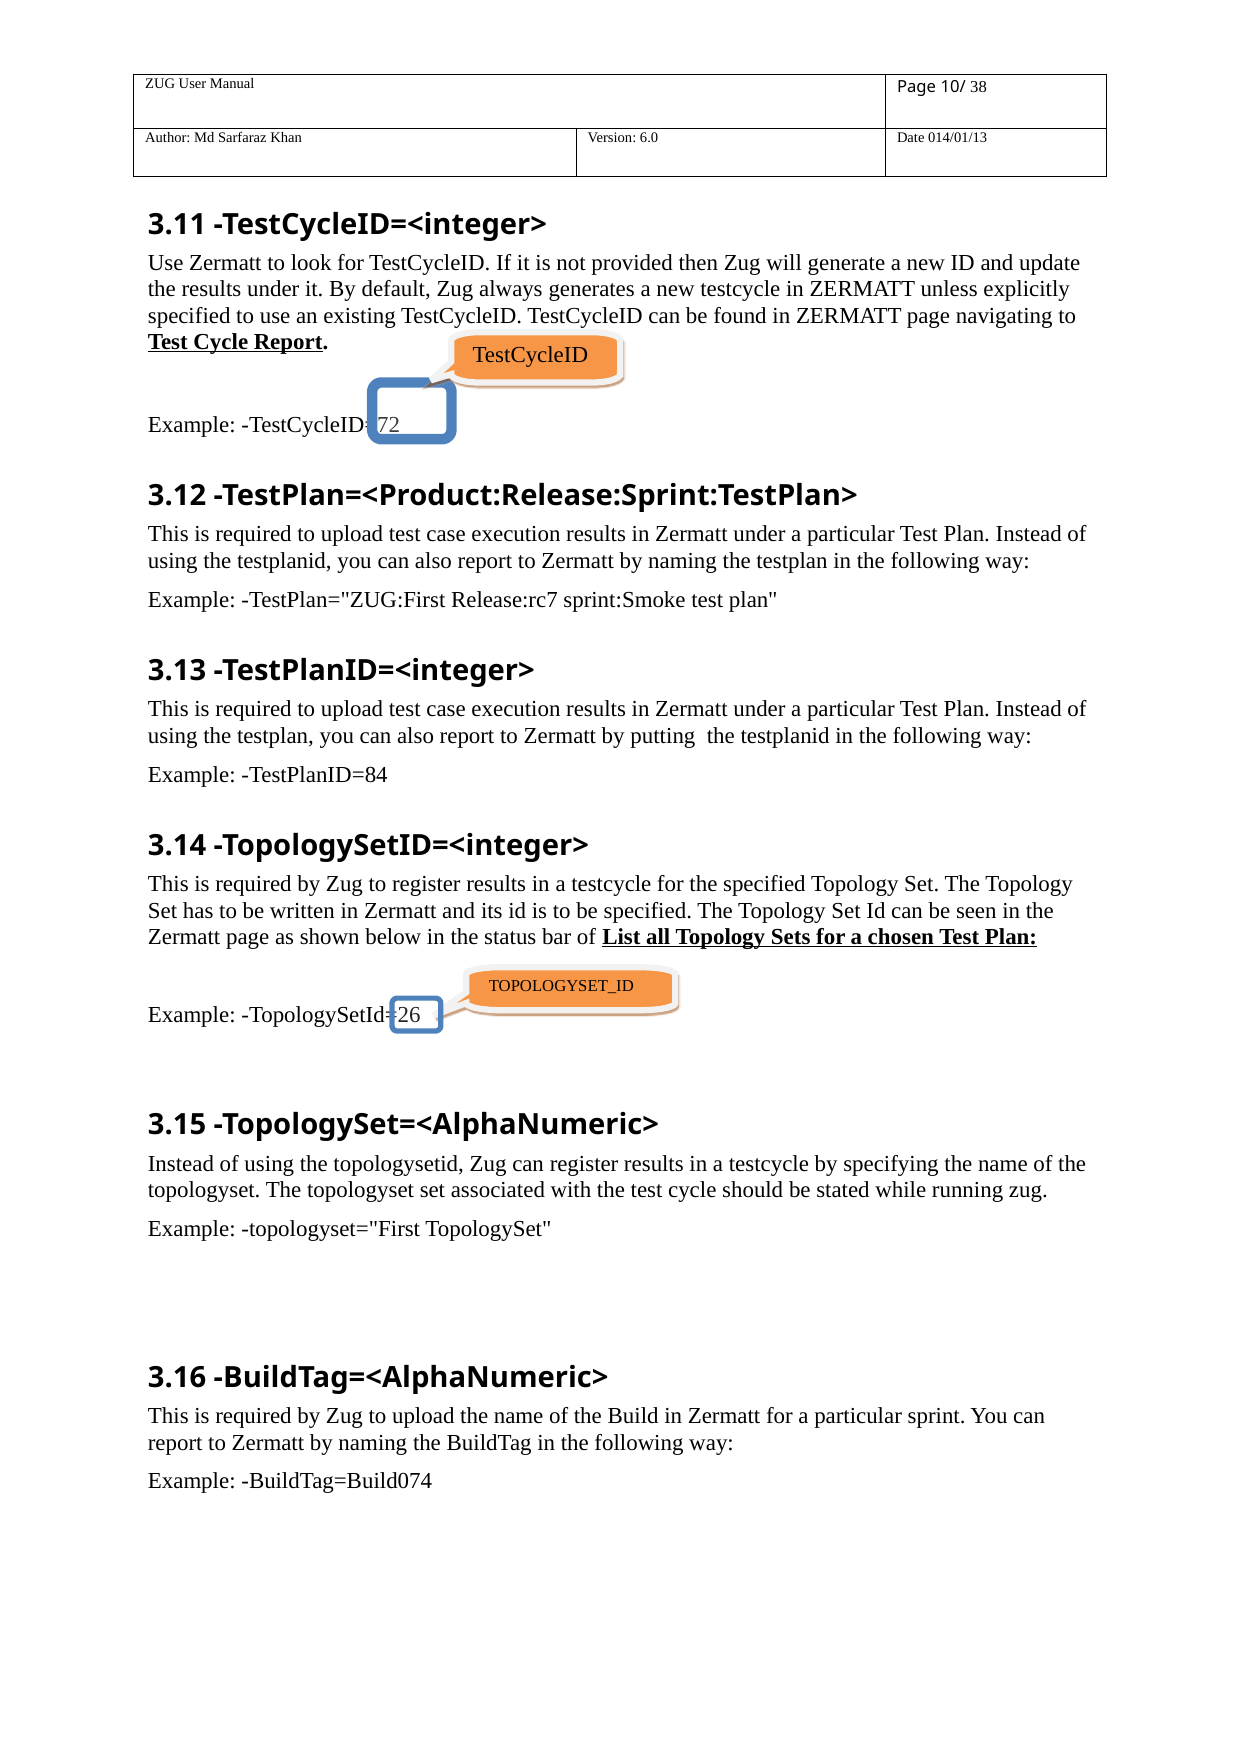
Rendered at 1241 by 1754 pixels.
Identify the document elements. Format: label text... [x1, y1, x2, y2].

text Example: -TopologySetId=26 [148, 1001, 389, 1027]
subtitle 3.11 -TestCycleID=<integer> [148, 203, 1092, 243]
text Example: -TestCycleID=72 [456, 411, 1092, 437]
text Example: -TopologySetId=26 [444, 1001, 1092, 1027]
text Example: -topologyset="First TopologySet" [148, 1215, 1092, 1241]
subtitle 3.13 -TestPlanID=<integer> [148, 649, 1092, 689]
subtitle 3.15 -TopologySet=<AlphaNumeric> [148, 1104, 1092, 1143]
subtitle 3.14 -TopologySetID=<integer> [148, 824, 1092, 864]
text Example: -TestCycleID=72 [148, 411, 368, 437]
subtitle 3.16 -BuildTag=<AlphaNumeric> [148, 1356, 1092, 1396]
text This is required to upload test case execution results in Zermatt under a particular Test Plan. Instead of using the testplan, you can also report to Zermatt by putting the testplanid in the following way: [148, 696, 1092, 748]
text Example: -BuildTag=Build074 [148, 1467, 1092, 1494]
subtitle 3.12 -TestPlan=<Product:Release:Sprint:TestPlan> [148, 474, 1092, 514]
text Use Zermatt to look for TestCycleID. If it is not provided then Zug will generate a new ID and update the results under it. By default, Zug always generates a new testcycle in ZERMATT unless explicitly specified to use an existing TestCycleID. TestCycleID can be found in ZERMATT page navigating to Test Cycle Report. [148, 249, 1092, 354]
text Instead of using the topologysetid, Zug can register results in a testcycle by specifying the name of the topologyset. The topologyset set associated with the test cycle should be stated while running zug. [148, 1149, 1092, 1202]
text This is required by Zug to register results in a testcycle for the specified Topology Set. The Topology Set has to be written in Zermatt and its id is to be specified. The Topology Set Id can be seen in the Zermatt page as shown below in the status bar of List all Topology Sets for a chosen Test Plan: [148, 871, 1092, 949]
text This is required by Zug to upload the name of the Build in Zermatt for a particular sprint. You can report to Zermatt by naming the BuildTag in the following way: [148, 1402, 1092, 1455]
text Example: -TestPlan="ZUG:First Release:rc7 sprint:Smoke test plan" [148, 586, 1092, 612]
text Example: -TestPlanID=84 [148, 761, 1092, 787]
text This is required to upload test case execution results in Zermatt under a particular Test Plan. Instead of using the testplanid, you can also report to Zermatt by naming the testplan in the following way: [148, 521, 1092, 573]
